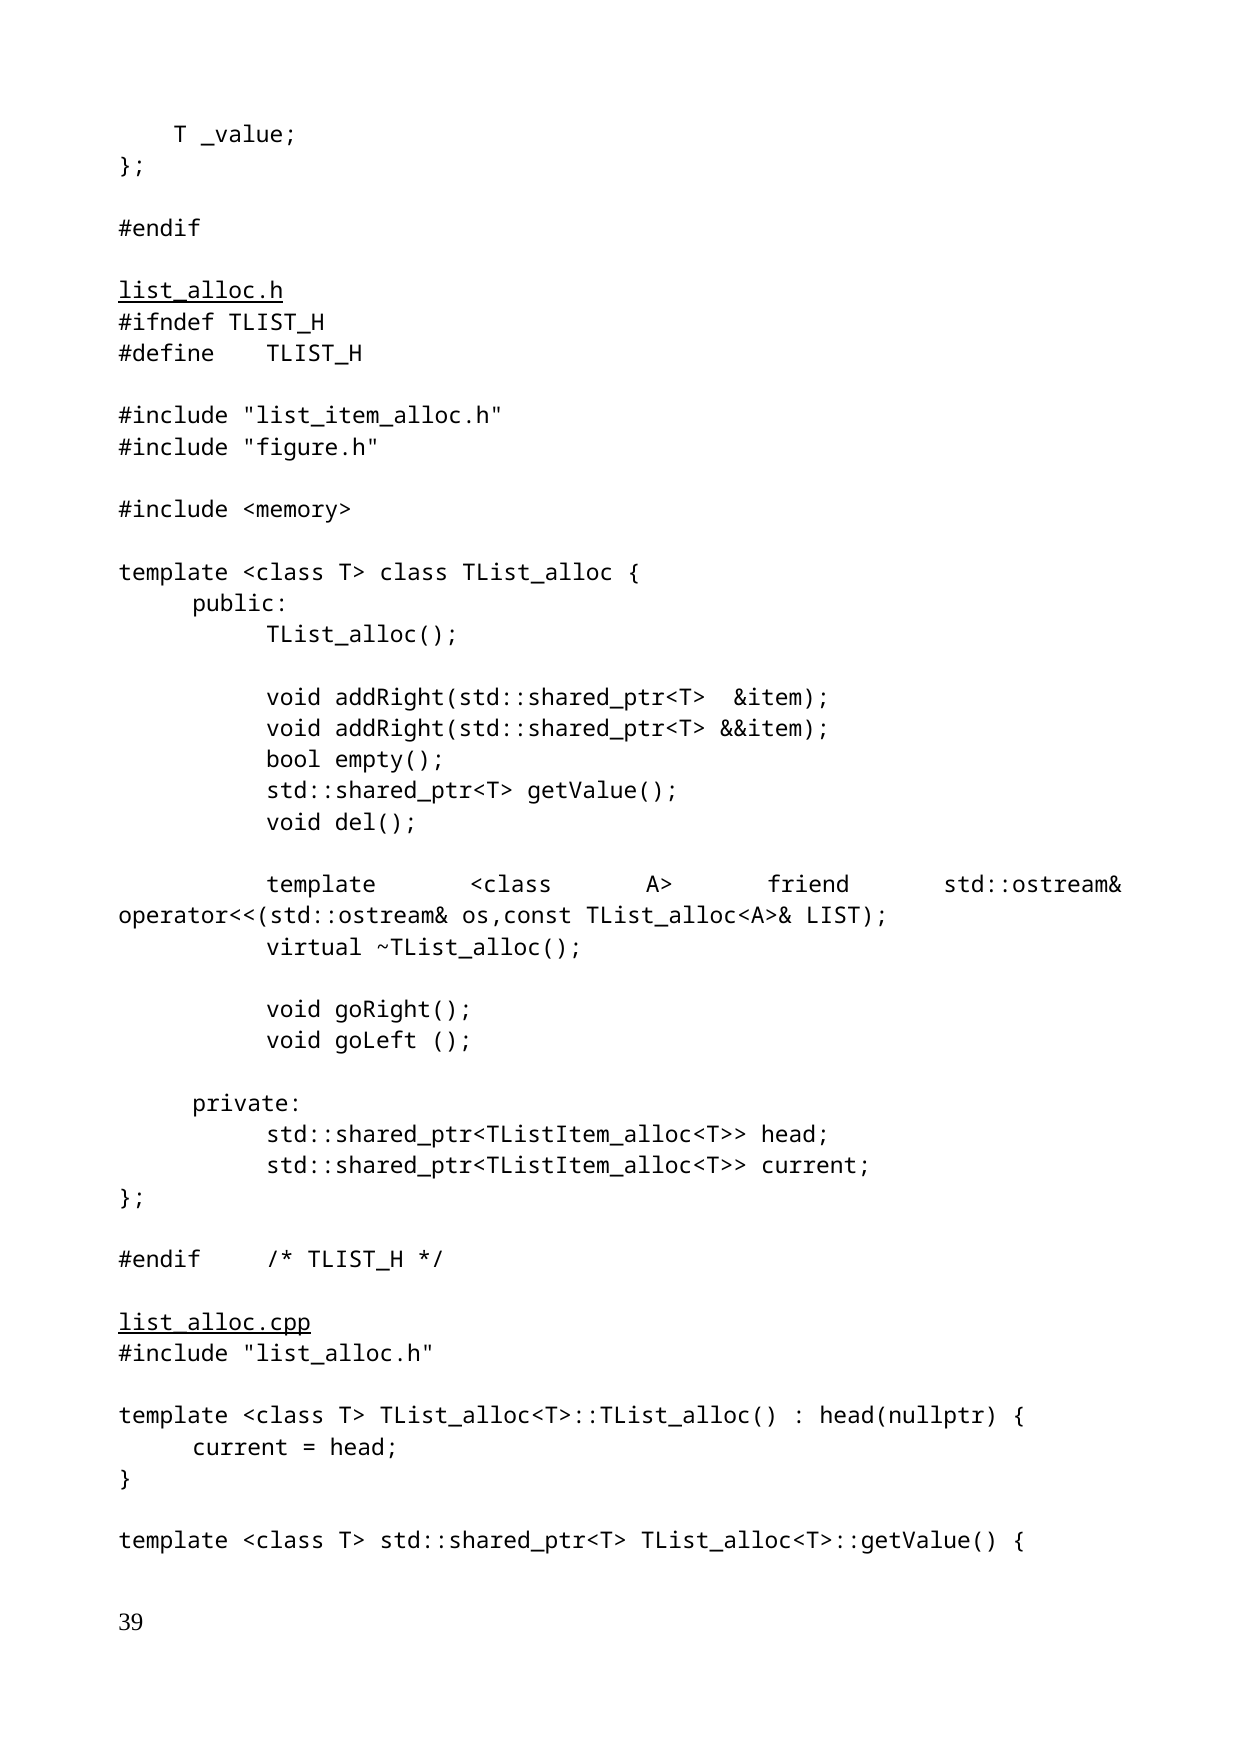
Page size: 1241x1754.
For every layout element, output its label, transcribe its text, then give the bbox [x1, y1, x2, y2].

text #endif [118, 212, 1122, 243]
text #define TLIST_H [118, 337, 1122, 368]
text template <class A> friend std::ostream& operator<<(std::ostream& os,const TList_alloc<A>& LIST); [118, 868, 1122, 931]
text #include "list_item_alloc.h" [118, 399, 1122, 431]
text #ifndef TLIST_H [118, 306, 1122, 337]
text std::shared_ptr<TListItem_alloc<T>> head; [118, 1118, 1122, 1149]
text std::shared_ptr<T> getValue(); [118, 774, 1122, 806]
text list_alloc.cpp [118, 1306, 1122, 1337]
text }; [118, 149, 1122, 181]
text list_alloc.h [118, 274, 1122, 306]
text }; [118, 1181, 1122, 1212]
text T _value; [118, 118, 1122, 149]
text current = head; [118, 1431, 1122, 1462]
text void addRight(std::shared_ptr<T> &&item); [118, 712, 1122, 743]
text void del(); [118, 806, 1122, 837]
text private: [118, 1087, 1122, 1118]
text void goLeft (); [118, 1024, 1122, 1056]
text std::shared_ptr<TListItem_alloc<T>> current; [118, 1149, 1122, 1181]
text public: [118, 587, 1122, 618]
text template <class T> std::shared_ptr<T> TList_alloc<T>::getValue() { [118, 1524, 1122, 1556]
text virtual ~TList_alloc(); [118, 931, 1122, 962]
text #endif /* TLIST_H */ [118, 1243, 1122, 1274]
text #include <memory> [118, 493, 1122, 524]
text bool empty(); [118, 743, 1122, 774]
text #include "list_alloc.h" [118, 1337, 1122, 1368]
text template <class T> class TList_alloc { [118, 556, 1122, 587]
text void addRight(std::shared_ptr<T> &item); [118, 681, 1122, 712]
text template <class T> TList_alloc<T>::TList_alloc() : head(nullptr) { [118, 1399, 1122, 1431]
text #include "figure.h" [118, 431, 1122, 462]
text void goRight(); [118, 993, 1122, 1024]
text TList_alloc(); [118, 618, 1122, 649]
text } [118, 1462, 1122, 1493]
